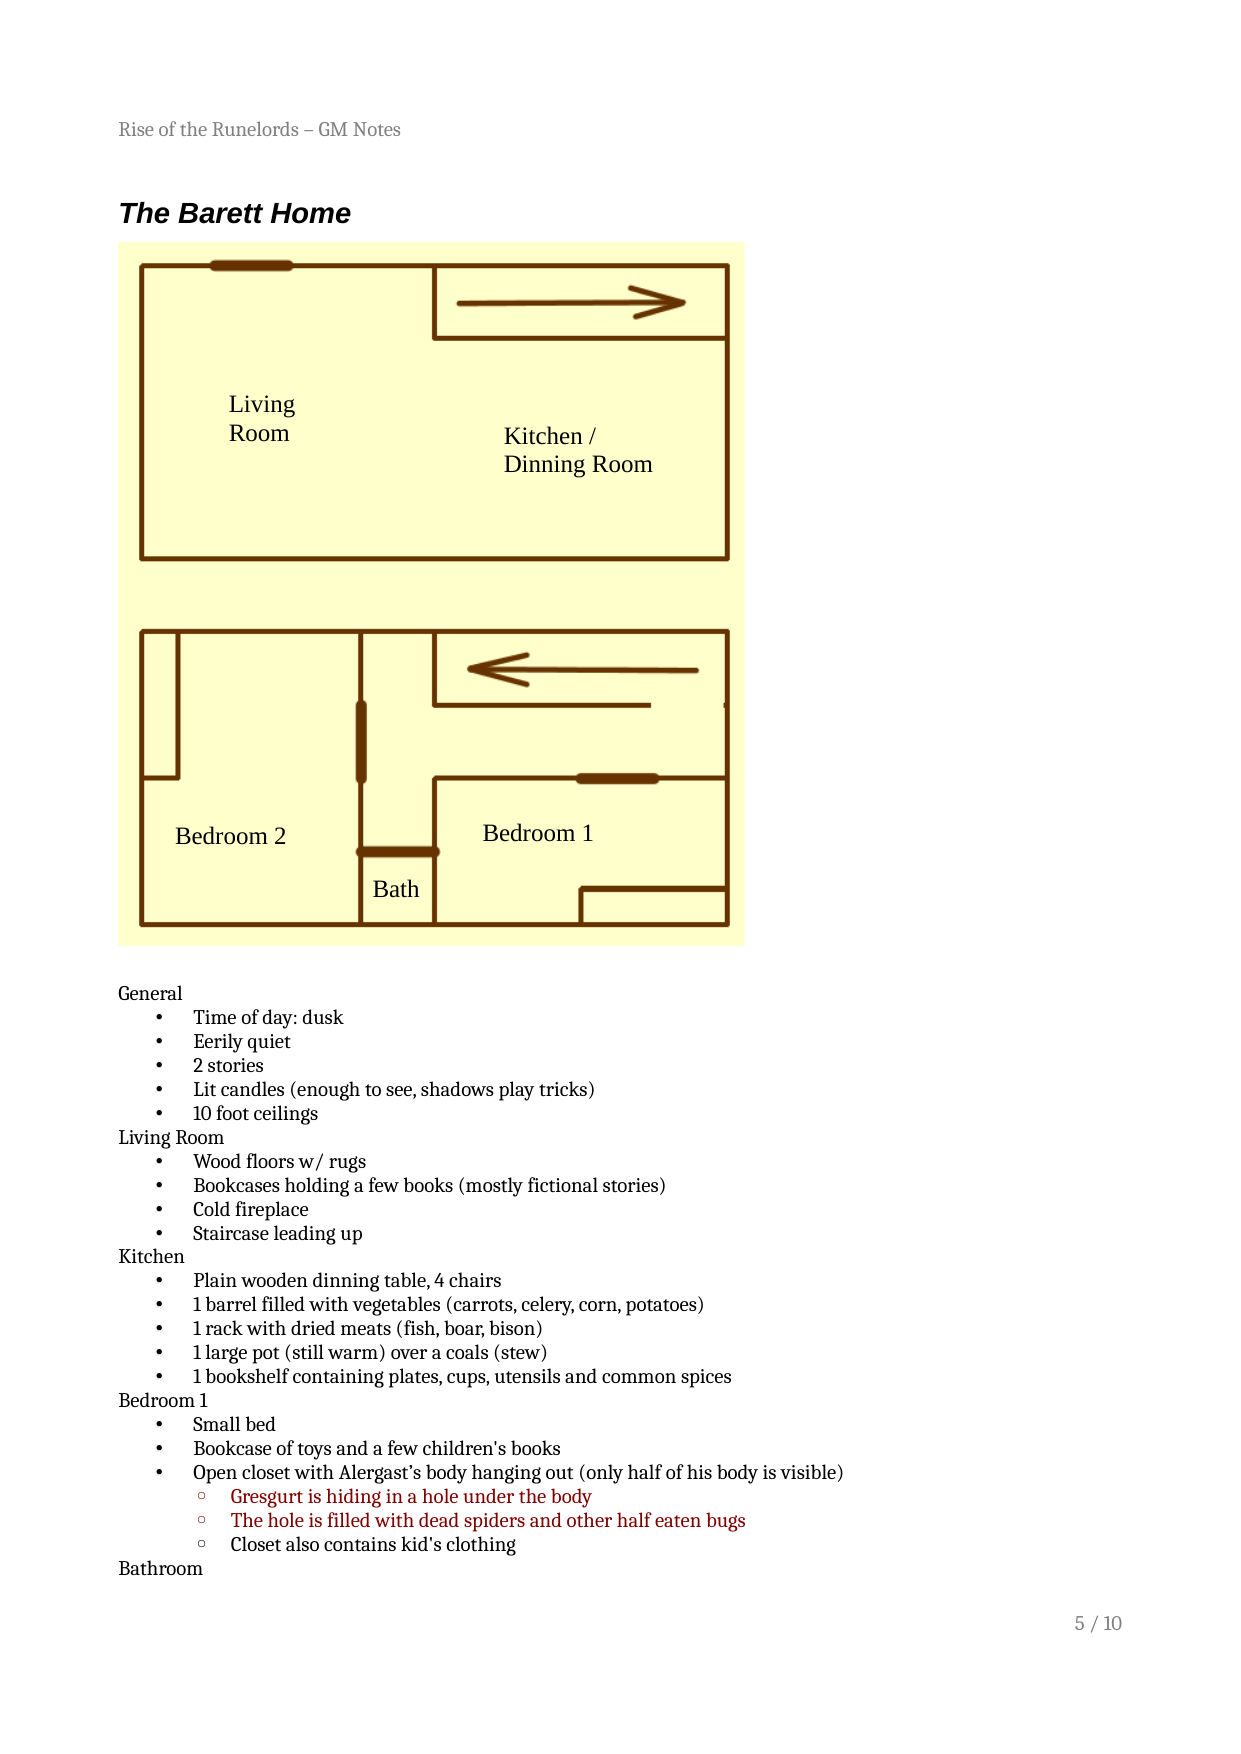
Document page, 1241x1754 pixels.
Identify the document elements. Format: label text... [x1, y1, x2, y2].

list 2 stories [156, 1053, 1122, 1077]
text Kitchen [118, 1245, 1122, 1269]
list Eerily quiet [156, 1029, 1122, 1053]
list Cold fireplace [156, 1197, 1122, 1221]
list Plain wooden dinning table, 4 chairs [156, 1269, 1122, 1293]
list 10 foot ceilings [156, 1101, 1122, 1125]
list Lit candles (enough to see, shadows play tricks) [156, 1077, 1122, 1101]
list The hole is filled with dead spiders and other half eaten bugs [193, 1509, 1122, 1533]
list Closet also contains kid's clothing [193, 1533, 1122, 1557]
list 1 bookshelf containing plates, cups, utensils and common spices [156, 1365, 1122, 1389]
list Staircase leading up [156, 1221, 1122, 1245]
subtitle The Barett Home [118, 197, 1122, 230]
picture [118, 242, 745, 946]
list Time of day: dusk [156, 1006, 1122, 1029]
text Bedroom 1 [118, 1389, 1122, 1413]
text General [118, 982, 1122, 1006]
list Small bed [156, 1413, 1122, 1437]
list 1 barrel filled with vegetables (carrots, celery, corn, potatoes) [156, 1293, 1122, 1317]
list Wood floors w/ rugs [156, 1149, 1122, 1173]
list 1 large pot (still warm) over a coals (stew) [156, 1341, 1122, 1365]
list Open closet with Alergast’s body hanging out (only half of his body is visible) [156, 1461, 1122, 1485]
list Gresgurt is hiding in a hole under the body [193, 1485, 1122, 1509]
list Bookcase of toys and a few children's books [156, 1437, 1122, 1461]
text Bathroom [118, 1557, 1122, 1581]
list Bookcases holding a few books (mostly fictional stories) [156, 1173, 1122, 1197]
text Living Room [118, 1125, 1122, 1149]
list 1 rack with dried meats (fish, boar, bison) [156, 1317, 1122, 1341]
